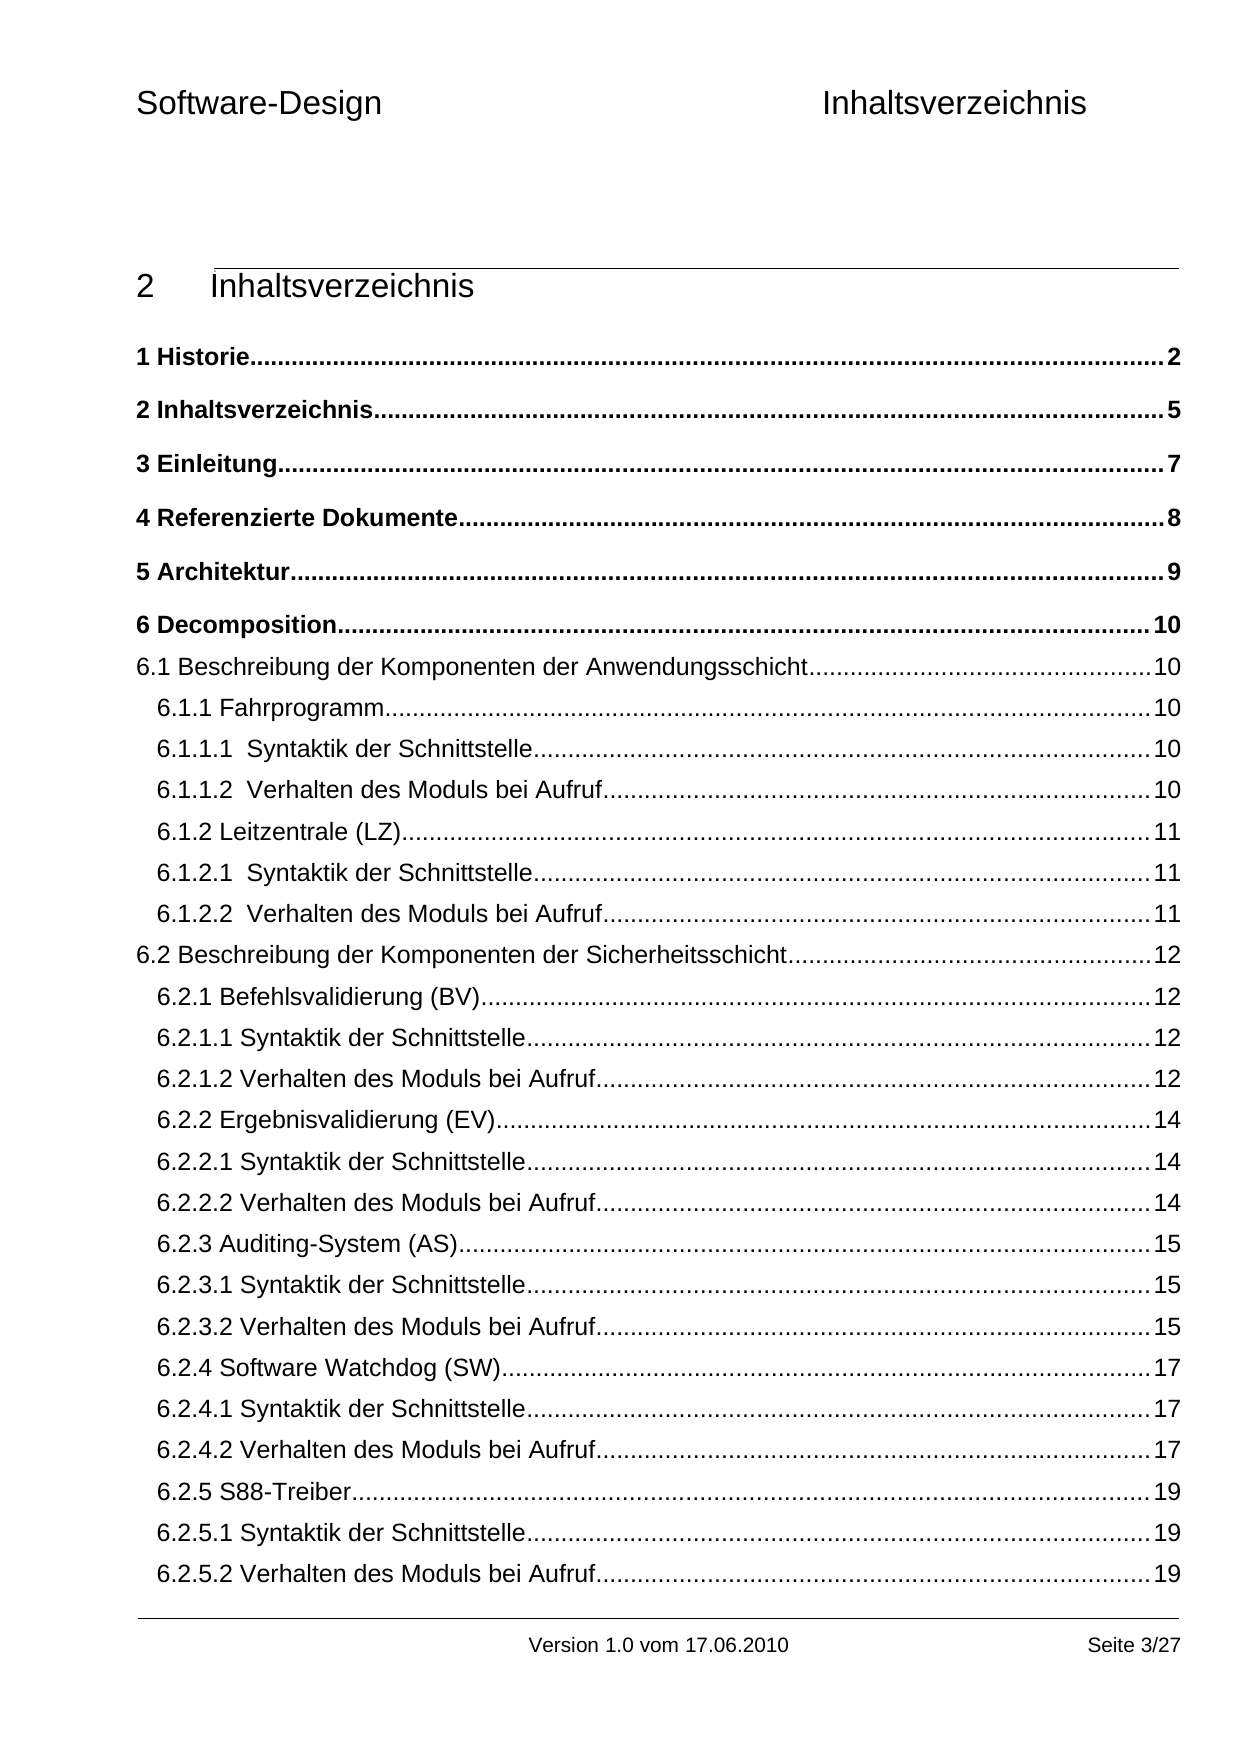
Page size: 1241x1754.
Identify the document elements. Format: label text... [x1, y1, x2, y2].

text 6.2.4.1 Syntaktik der Schnittstelle 17 [156, 1394, 1181, 1423]
text 6.2.5 S88-Treiber 19 [157, 1477, 1181, 1506]
text 6.1.2.1 Syntaktik der Schnittstelle 11 [156, 858, 1181, 887]
text 4 Referenzierte Dokumente 8 [136, 503, 1181, 532]
text 3 Einleitung 7 [136, 449, 1181, 478]
text 6.2.3 Auditing-System (AS) 15 [157, 1229, 1181, 1258]
subtitle Inhaltsverzeichnis [136, 289, 1181, 304]
text 6.2.1 Befehlsvalidierung (BV) 12 [157, 982, 1181, 1011]
text 6.2.5.1 Syntaktik der Schnittstelle 19 [156, 1518, 1181, 1547]
text 6.2.3.2 Verhalten des Moduls bei Aufruf 15 [156, 1312, 1181, 1341]
text 6.2.3.1 Syntaktik der Schnittstelle 15 [156, 1271, 1181, 1299]
text 6.1.2 Leitzentrale (LZ) 11 [157, 817, 1181, 846]
text 6.2.1.2 Verhalten des Moduls bei Aufruf 12 [156, 1064, 1181, 1093]
text 6.1.2.2 Verhalten des Moduls bei Aufruf 11 [156, 899, 1181, 928]
text 5 Architektur 9 [136, 557, 1181, 586]
text 2 Inhaltsverzeichnis 5 [136, 396, 1181, 424]
text 6 Decomposition 10 [136, 611, 1181, 639]
text 6.1.1.1 Syntaktik der Schnittstelle 10 [156, 734, 1181, 763]
text 6.2.4.2 Verhalten des Moduls bei Aufruf 17 [156, 1436, 1181, 1464]
text 6.2.2 Ergebnisvalidierung (EV) 14 [157, 1106, 1181, 1134]
text 1 Historie 2 [136, 342, 1181, 371]
text 6.2.4 Software Watchdog (SW) 17 [157, 1353, 1181, 1382]
text 6.1.1.2 Verhalten des Moduls bei Aufruf 10 [156, 776, 1181, 804]
text 6.1 Beschreibung der Komponenten der Anwendungsschicht 10 [136, 652, 1181, 681]
text 6.2.5.2 Verhalten des Moduls bei Aufruf 19 [156, 1559, 1181, 1588]
text 6.2.2.2 Verhalten des Moduls bei Aufruf 14 [156, 1188, 1181, 1217]
text 6.2.2.1 Syntaktik der Schnittstelle 14 [156, 1147, 1181, 1176]
text 6.2.1.1 Syntaktik der Schnittstelle 12 [156, 1023, 1181, 1052]
text 6.1.1 Fahrprogramm 10 [157, 693, 1181, 722]
text 6.2 Beschreibung der Komponenten der Sicherheitsschicht 12 [136, 941, 1181, 969]
